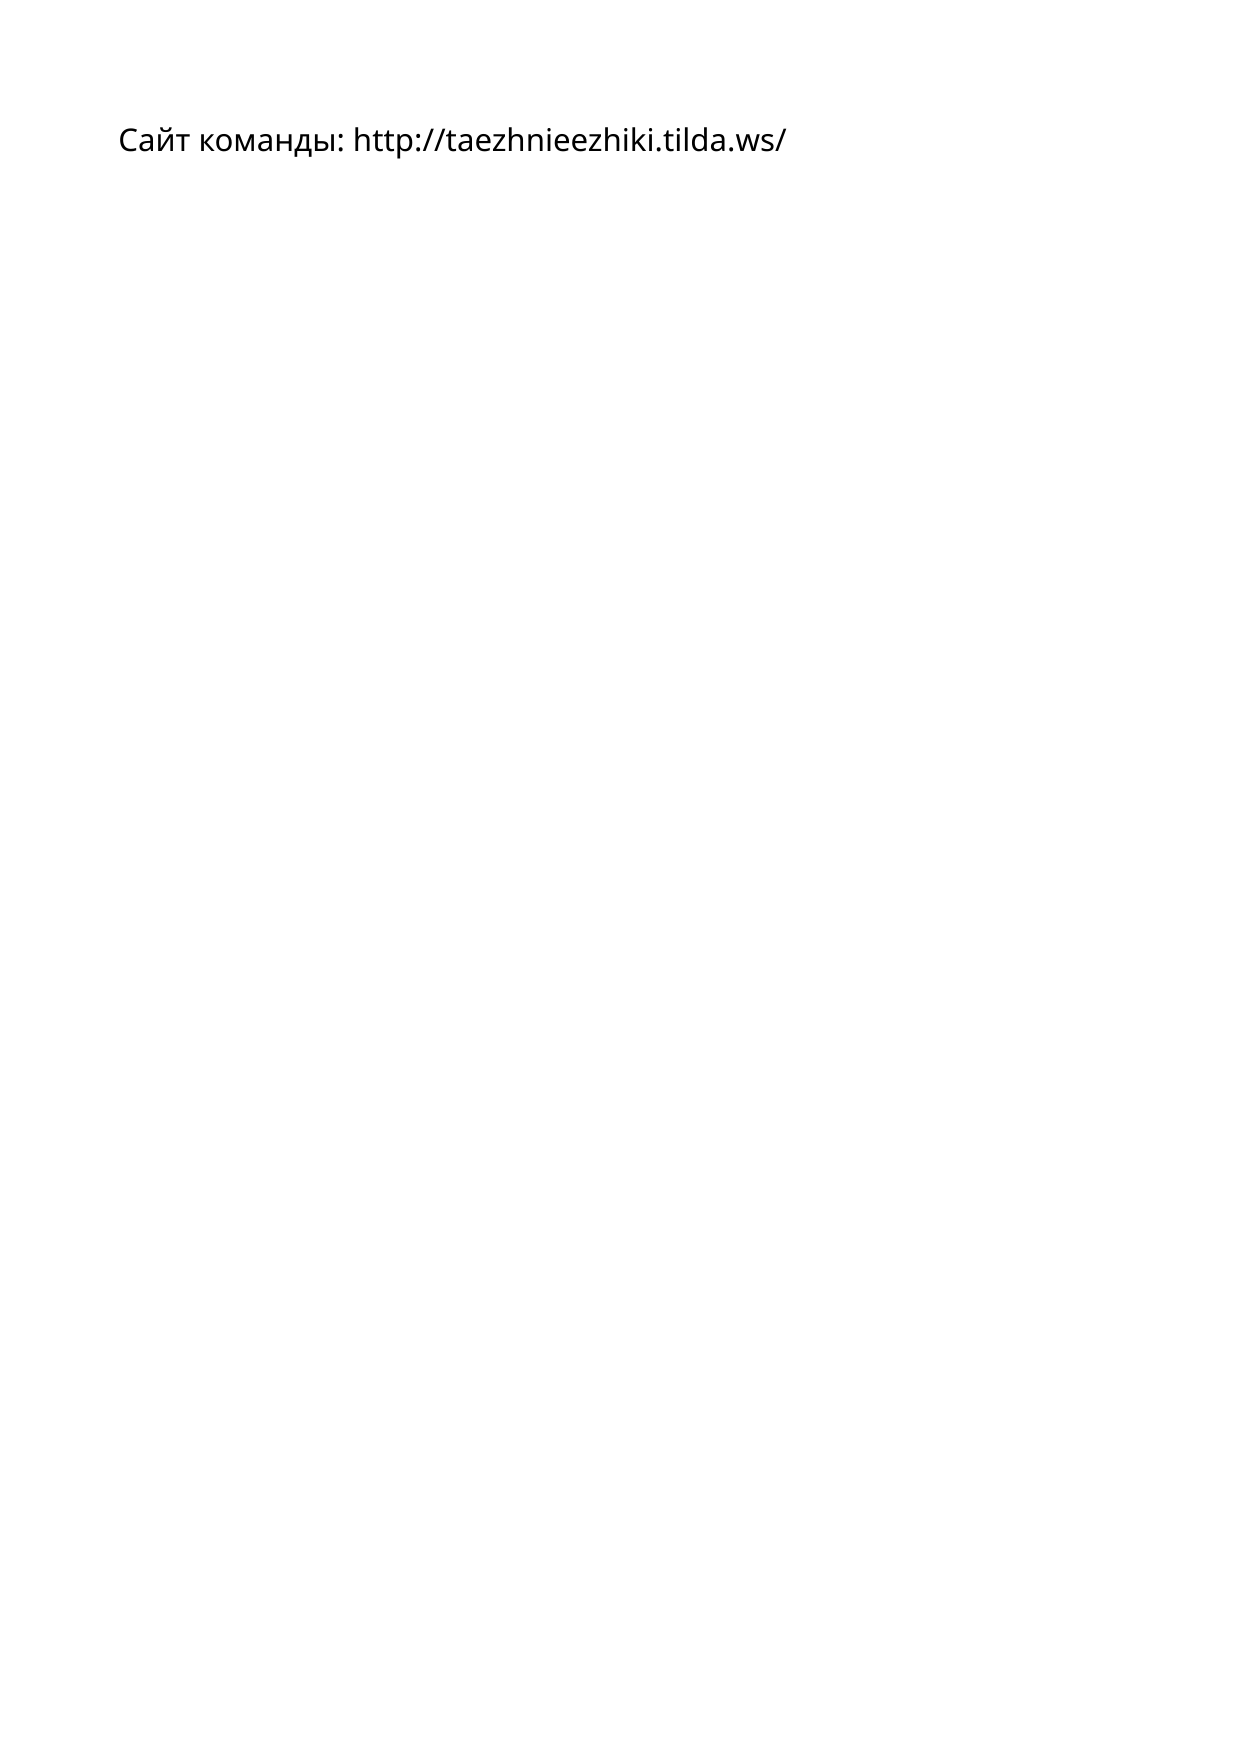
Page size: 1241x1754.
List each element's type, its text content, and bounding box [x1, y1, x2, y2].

text Сайт команды: http://taezhnieezhiki.tilda.ws/ [118, 118, 1122, 161]
